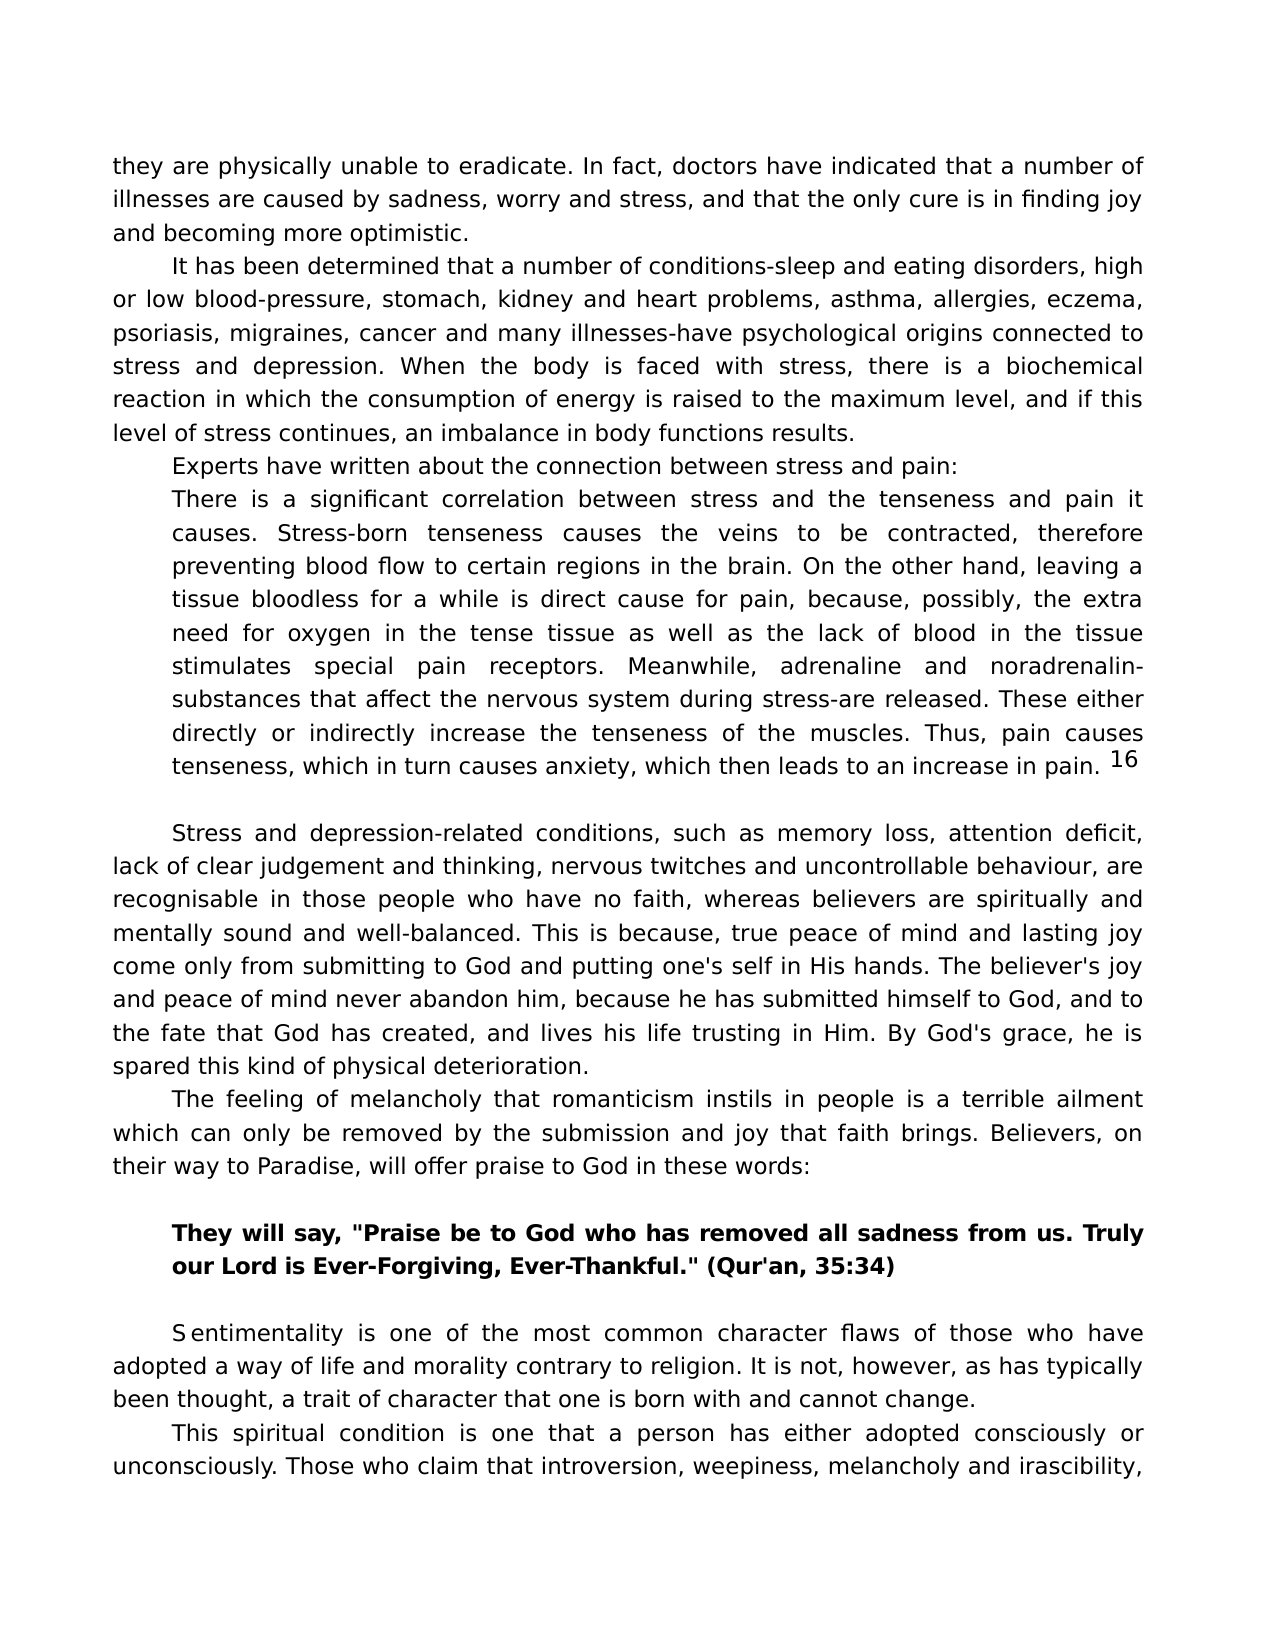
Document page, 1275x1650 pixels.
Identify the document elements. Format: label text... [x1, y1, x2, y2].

text The feeling of melancholy that romanticism instils in people is a terrible ailment which can only be removed by the submission and joy that faith brings. Believers, on their way to Paradise, will offer praise to God in these words: [112, 1081, 1145, 1181]
text Experts have written about the connection between stress and pain: [112, 448, 1145, 481]
text Stress and depression-related conditions, such as memory loss, attention deficit, lack of clear judgement and thinking, nervous twitches and uncontrollable behaviour, are recognisable in those people who have no faith, whereas believers are spiritually and mentally sound and well-balanced. This is because, true peace of mind and lasting joy come only from submitting to God and putting one's self in His hands. The believer's joy and peace of mind never abandon him, because he has submitted himself to God, and to the fate that God has created, and lives his life trusting in Him. By God's grace, he is spared this kind of physical deterioration. [112, 814, 1145, 1081]
text It has been determined that a number of conditions-sleep and eating disorders, high or low blood-pressure, stomach, kidney and heart problems, asthma, allergies, eczema, psoriasis, migraines, cancer and many illnesses-have psychological origins connected to stress and depression. When the body is faced with stress, there is a biochemical reaction in which the consumption of energy is raised to the maximum level, and if this level of stress continues, an imbalance in body functions results. [112, 248, 1145, 448]
text Sentimentality is one of the most common character flaws of those who have adopted a way of life and morality contrary to religion. It is not, however, as has typically been thought, a trait of character that one is born with and cannot change. [112, 1314, 1145, 1414]
text They will say, "Praise be to God who has removed all sadness from us. Truly our Lord is Ever-Forgiving, Ever-Thankful." (Qur'an, 35:34) [172, 1214, 1145, 1281]
text they are physically unable to eradicate. In fact, doctors have indicated that a number of illnesses are caused by sadness, worry and stress, and that the only cure is in finding joy and becoming more optimistic. [112, 148, 1145, 248]
text This spiritual condition is one that a person has either adopted consciously or unconsciously. Those who claim that introversion, weepiness, melancholy and irascibility, [112, 1414, 1145, 1481]
text There is a significant correlation between stress and the tenseness and pain it causes. Stress-born tenseness causes the veins to be contracted, therefore preventing blood flow to certain regions in the brain. On the other hand, leaving a tissue bloodless for a while is direct cause for pain, because, possibly, the extra need for oxygen in the tense tissue as well as the lack of blood in the tissue stimulates special pain receptors. Meanwhile, adrenaline and noradrenalin-substances that affect the nervous system during stress-are released. These either directly or indirectly increase the tenseness of the muscles. Thus, pain causes tenseness, which in turn causes anxiety, which then leads to an increase in pain. 16 [172, 481, 1145, 781]
